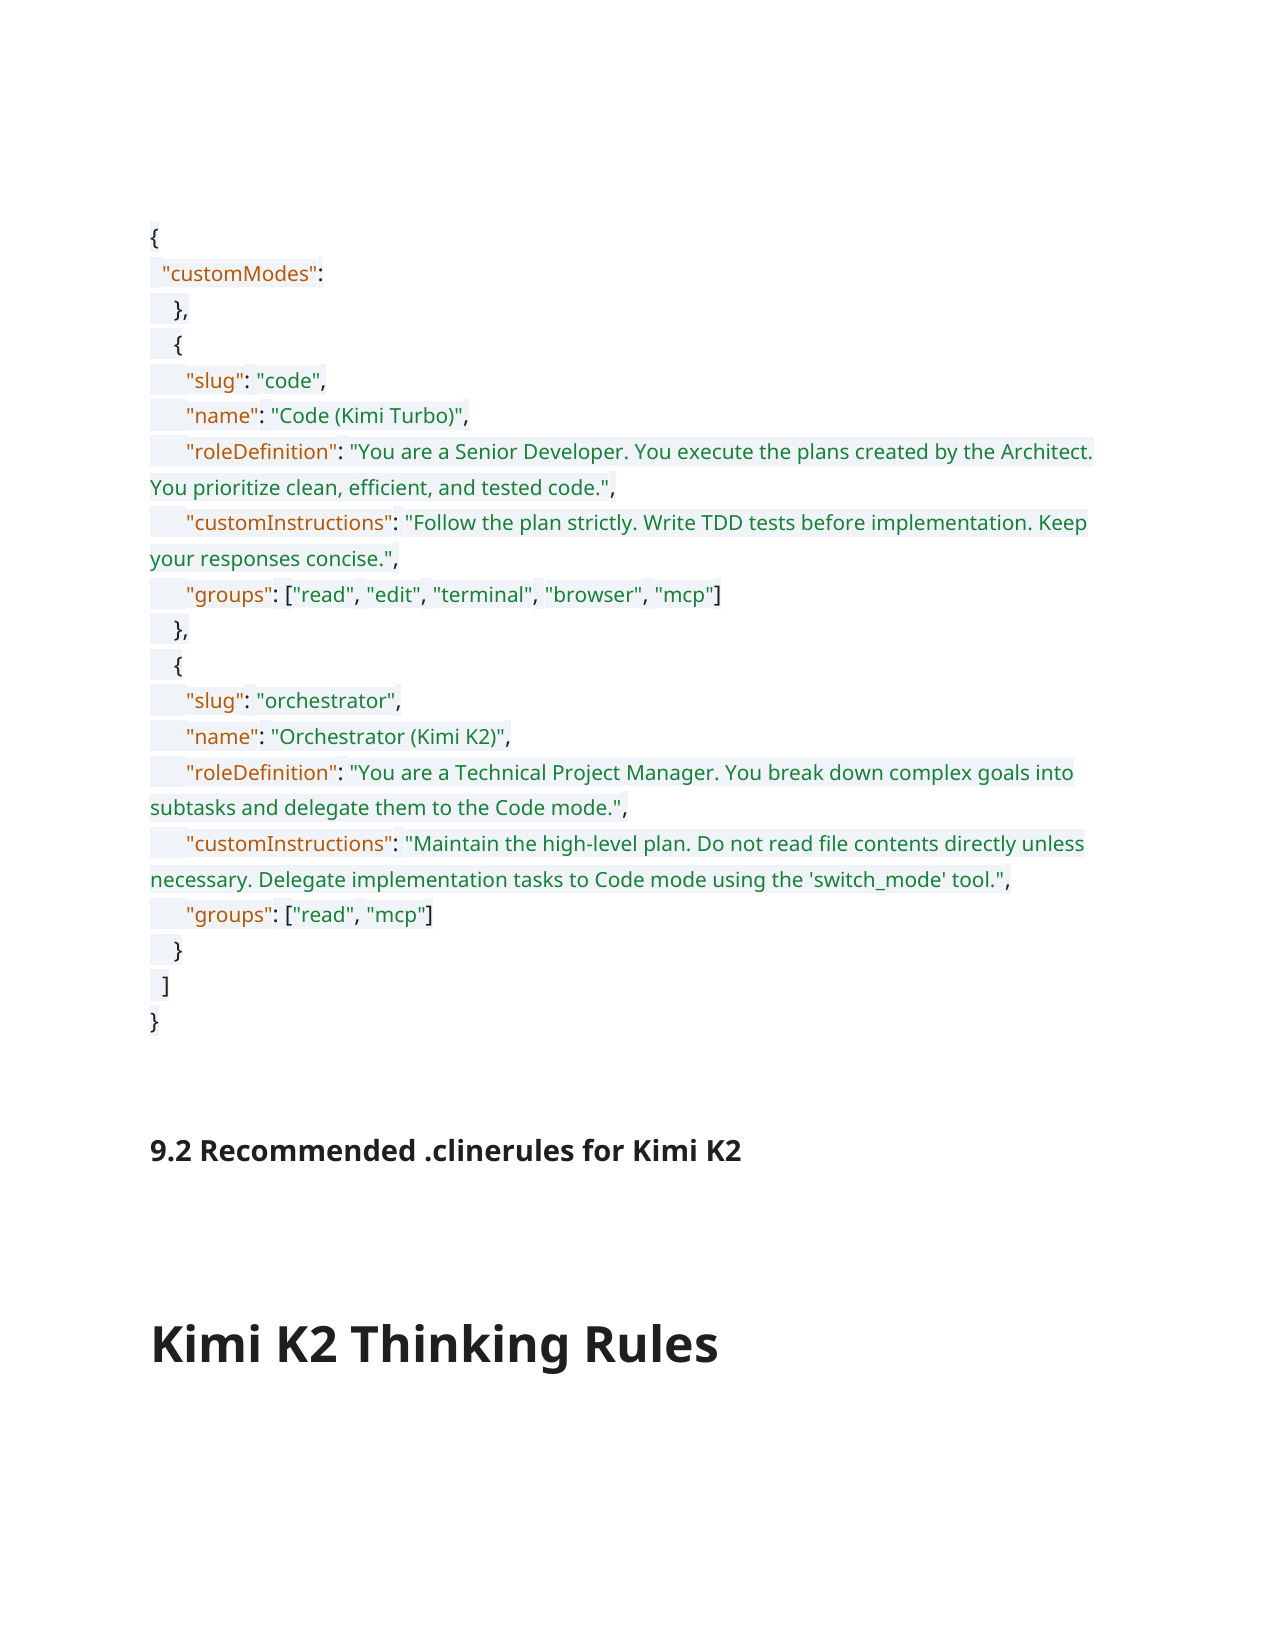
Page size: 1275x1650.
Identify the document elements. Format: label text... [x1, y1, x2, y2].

subtitle Kimi K2 Thinking Rules [150, 1309, 1125, 1378]
subtitle 9.2 Recommended .clinerules for Kimi K2 [150, 1131, 1125, 1170]
text { "customModes": }, { "slug": "code", "name": "Code (Kimi Turbo)", "roleDefinition": "You are a Senior Developer. You execute the plans created by the Architect. You prioritize clean, efficient, and tested code.", "customInstructions": "Follow the plan strictly. Write TDD tests before implementation. Keep your responses concise.", "groups": ["read", "edit", "terminal", "browser", "mcp"] }, { "slug": "orchestrator", "name": "Orchestrator (Kimi K2)", "roleDefinition": "You are a Technical Project Manager. You break down complex goals into subtasks and delegate them to the Code mode.", "customInstructions": "Maintain the high-level plan. Do not read file contents directly unless necessary. Delegate implementation tasks to Code mode using the 'switch_mode' tool.", "groups": ["read", "mcp"] } ] } [150, 221, 1125, 1066]
